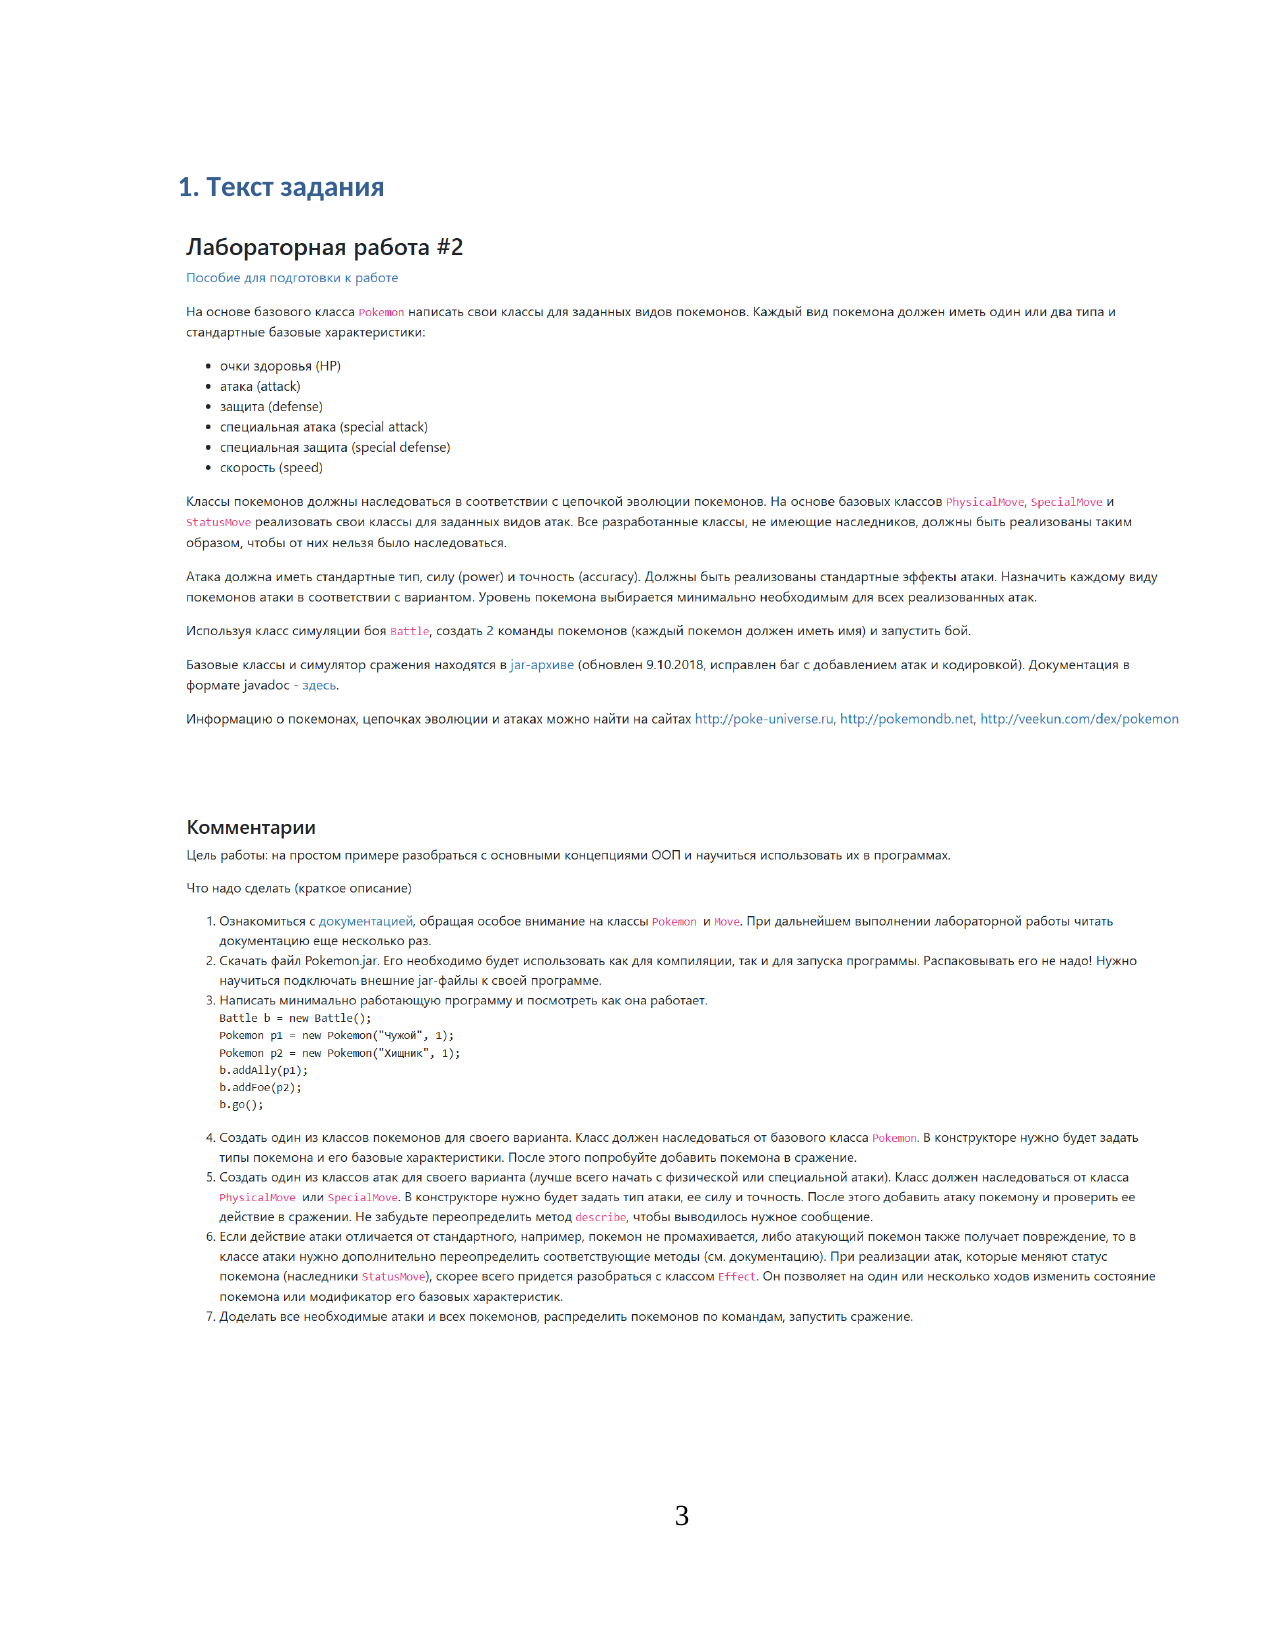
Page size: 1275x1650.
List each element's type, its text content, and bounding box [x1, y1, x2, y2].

picture [177, 223, 1187, 738]
subtitle 1. Текст задания [177, 168, 1186, 204]
picture [177, 807, 1187, 1331]
